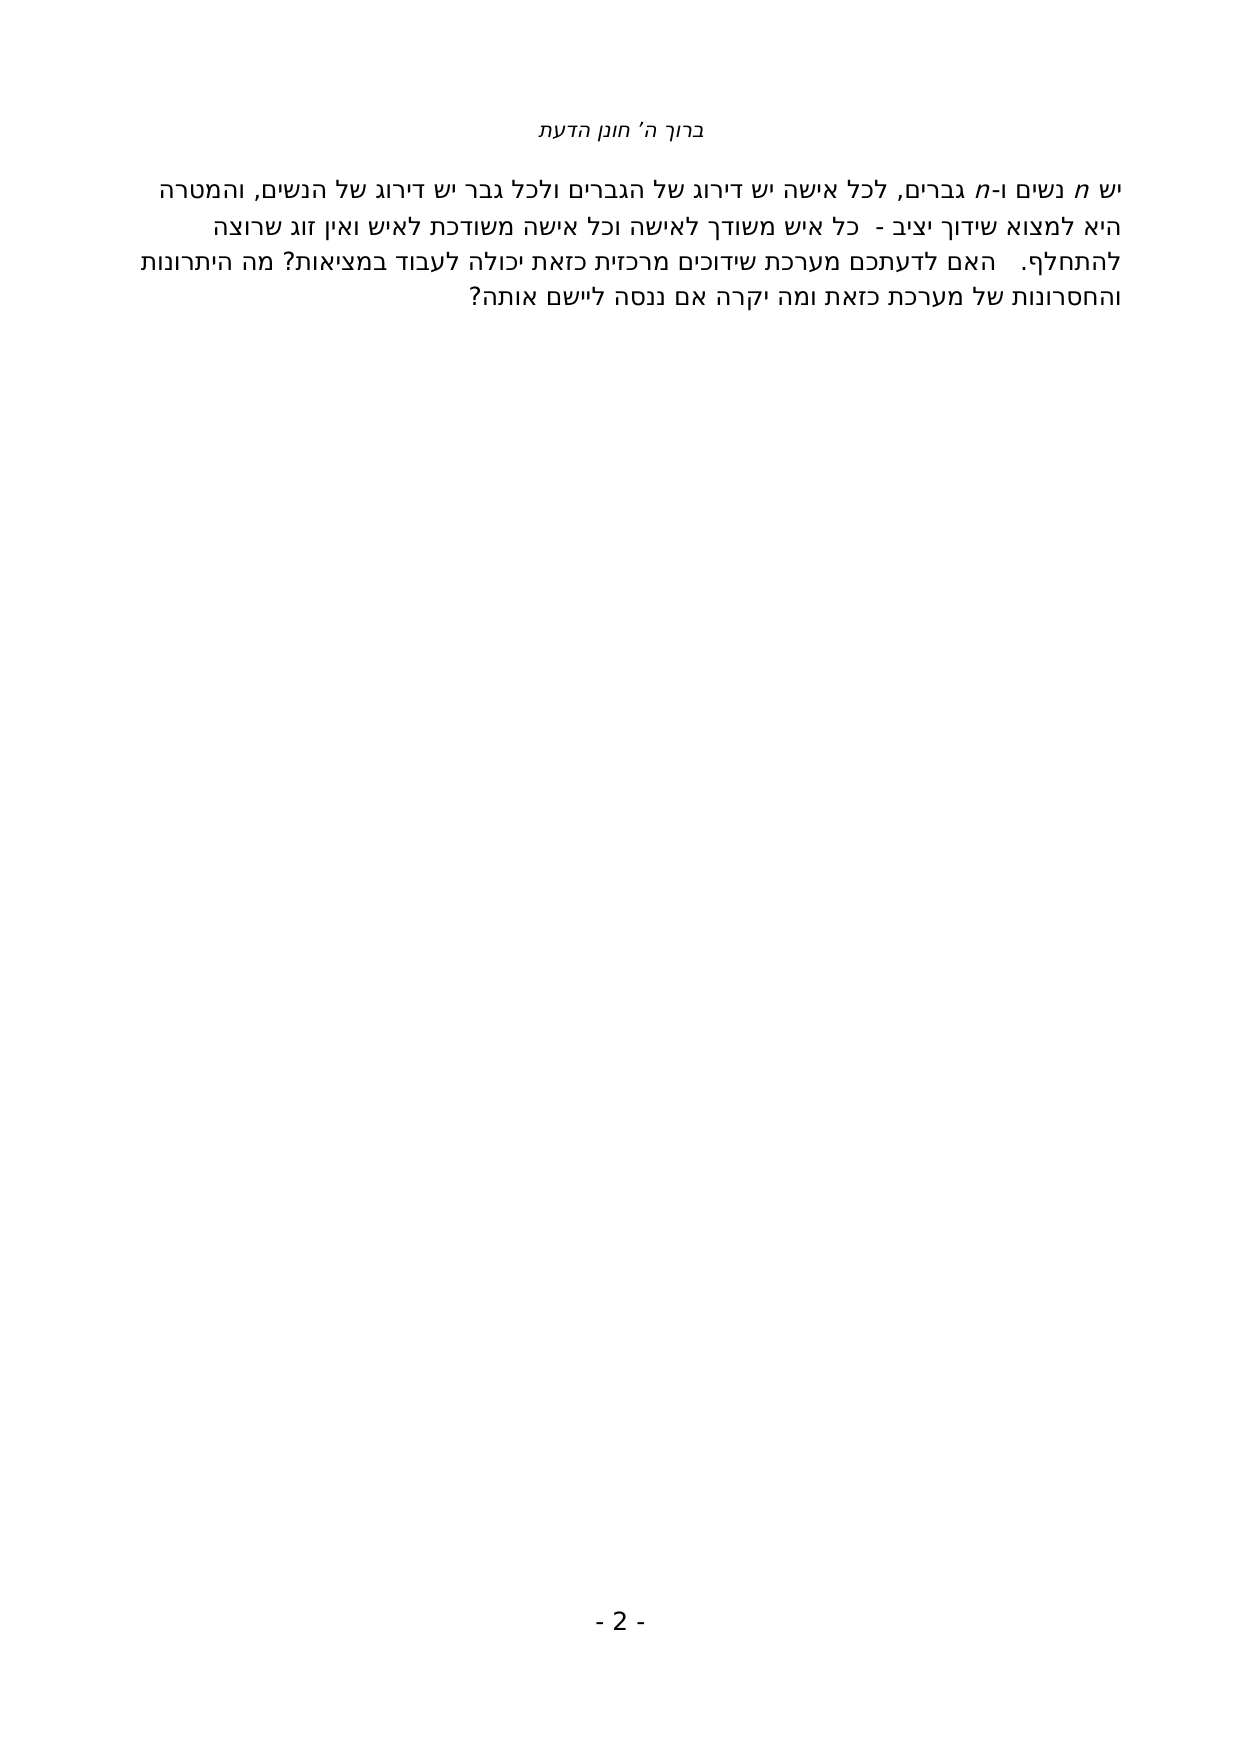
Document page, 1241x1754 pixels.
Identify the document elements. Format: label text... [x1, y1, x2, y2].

text יש n נשים ו-n גברים, לכל אישה יש דירוג של הגברים ולכל גבר יש דירוג של הנשים, והמטרה היא למצוא שידוך יציב - כל איש משודך לאישה וכל אישה משודכת לאיש ואין זוג שרוצה להתחלף. האם לדעתכם מערכת שידוכים מרכזית כזאת יכולה לעבוד במציאות? מה היתרונות והחסרונות של מערכת כזאת ומה יקרה אם ננסה ליישם אותה? [118, 172, 1122, 311]
